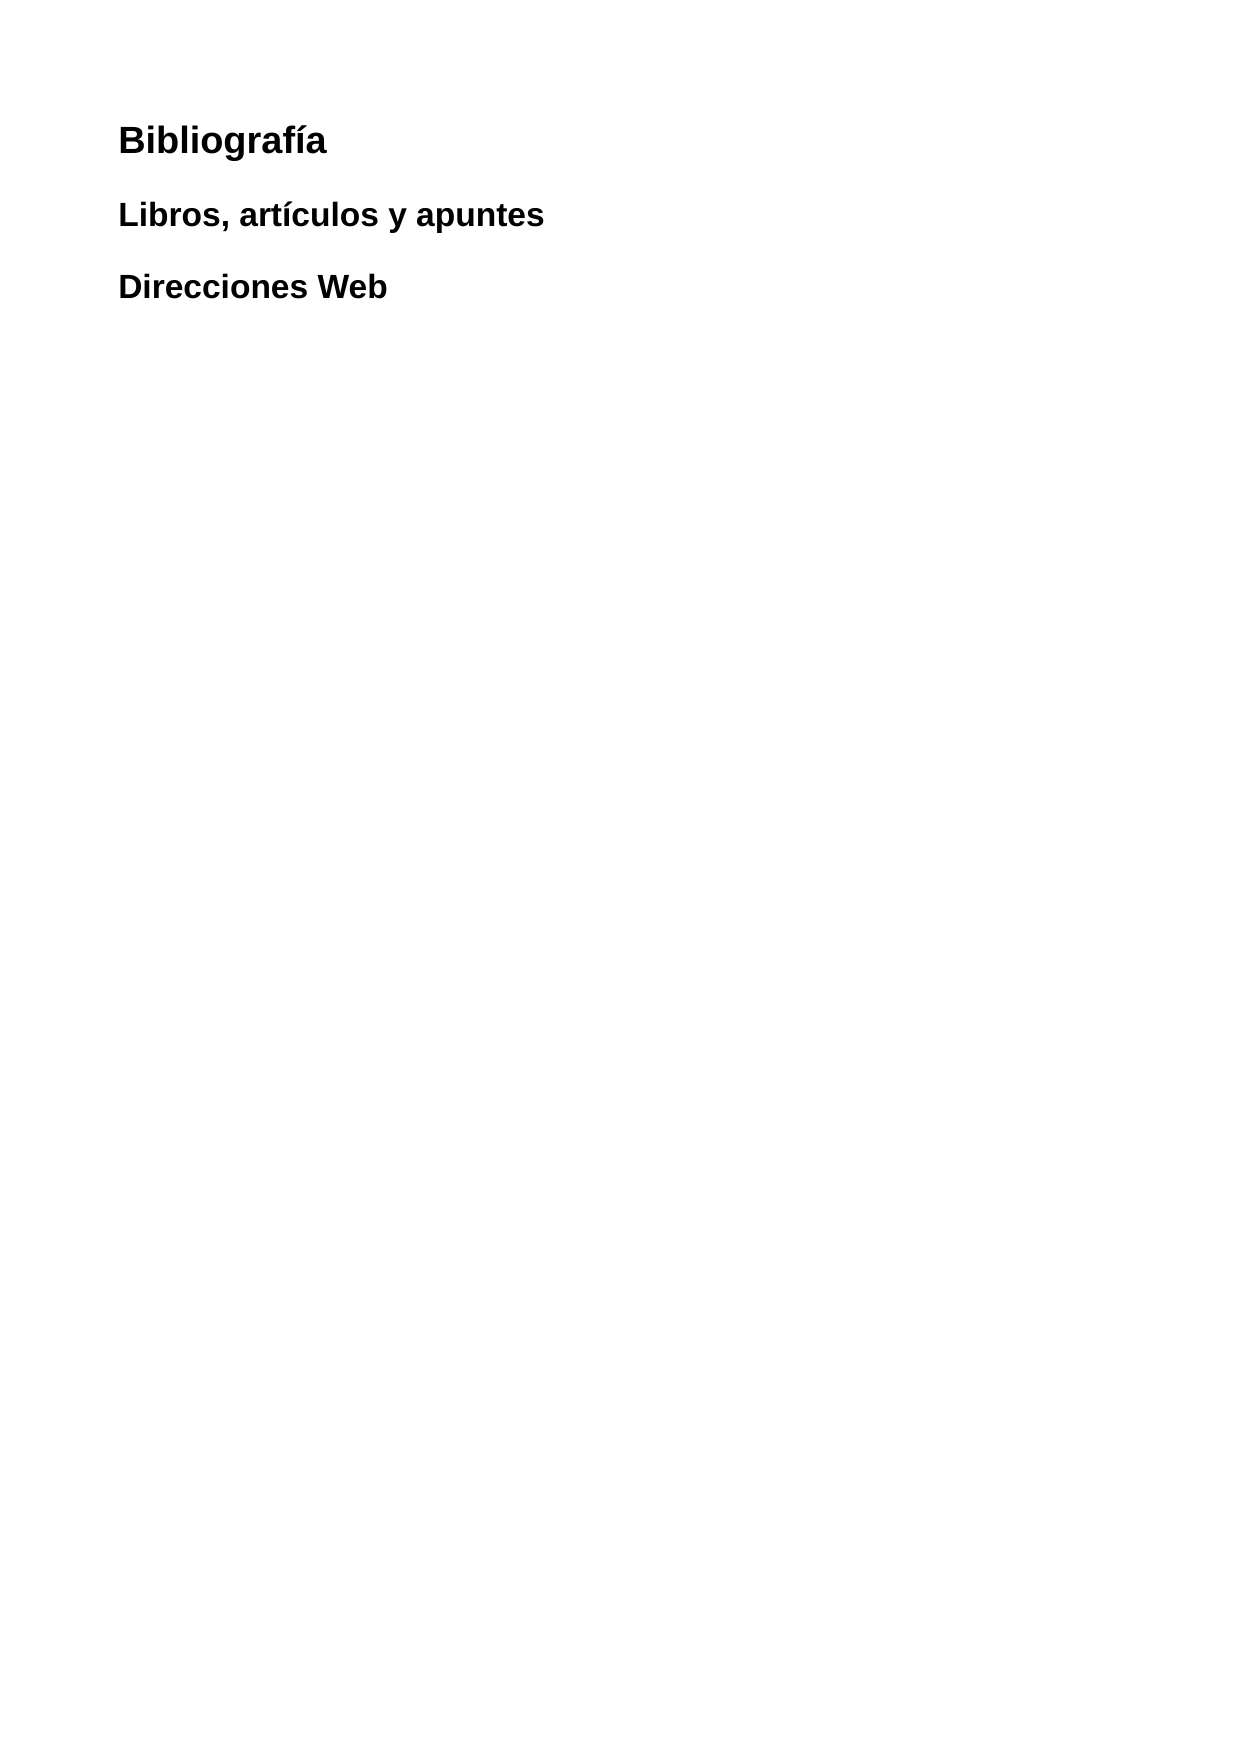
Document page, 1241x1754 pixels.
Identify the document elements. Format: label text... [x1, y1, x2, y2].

subtitle Direcciones Web [118, 267, 1122, 306]
subtitle Bibliografía [118, 118, 1122, 162]
subtitle Libros, artículos y apuntes [118, 195, 1122, 234]
